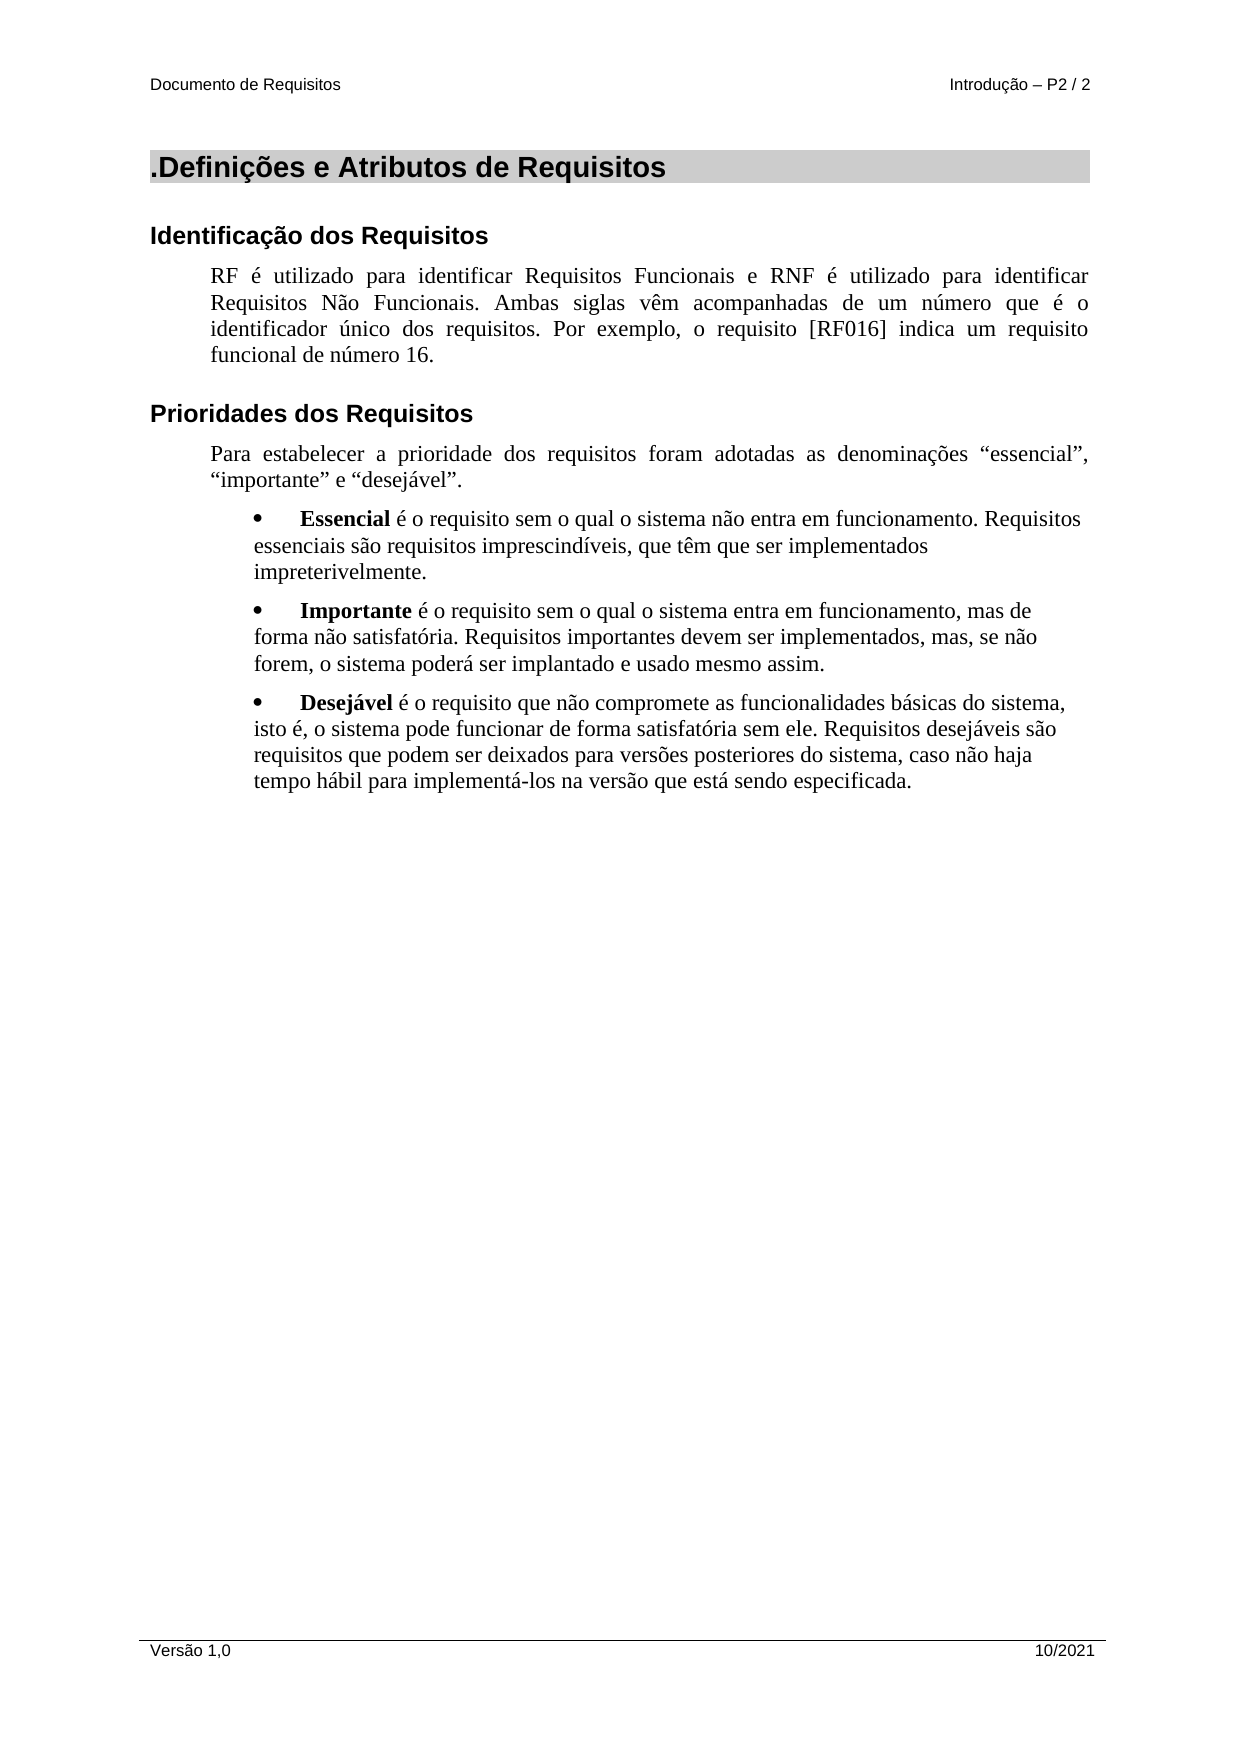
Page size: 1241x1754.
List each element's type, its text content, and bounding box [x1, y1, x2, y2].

subtitle Prioridades dos Requisitos [150, 399, 1090, 428]
subtitle Definições e Atributos de Requisitos [150, 150, 1090, 183]
text RF é utilizado para identificar Requisitos Funcionais e RNF é utilizado para identificar Requisitos Não Funcionais. Ambas siglas vêm acompanhadas de um número que é o identificador único dos requisitos. Por exemplo, o requisito [RF016] indica um requisito funcional de número 16. [210, 262, 1090, 368]
list Essencial é o requisito sem o qual o sistema não entra em funcionamento. Requisitos essenciais são requisitos imprescindíveis, que têm que ser implementados impreterivelmente. [253, 505, 1090, 584]
text Para estabelecer a prioridade dos requisitos foram adotadas as denominações “essencial”, “importante” e “desejável”. [210, 440, 1090, 493]
list Importante é o requisito sem o qual o sistema entra em funcionamento, mas de forma não satisfatória. Requisitos importantes devem ser implementados, mas, se não forem, o sistema poderá ser implantado e usado mesmo assim. [253, 597, 1090, 676]
list Desejável é o requisito que não compromete as funcionalidades básicas do sistema, isto é, o sistema pode funcionar de forma satisfatória sem ele. Requisitos desejáveis são requisitos que podem ser deixados para versões posteriores do sistema, caso não haja tempo hábil para implementá-los na versão que está sendo especificada. [253, 688, 1090, 794]
subtitle Identificação dos Requisitos [150, 221, 1090, 250]
